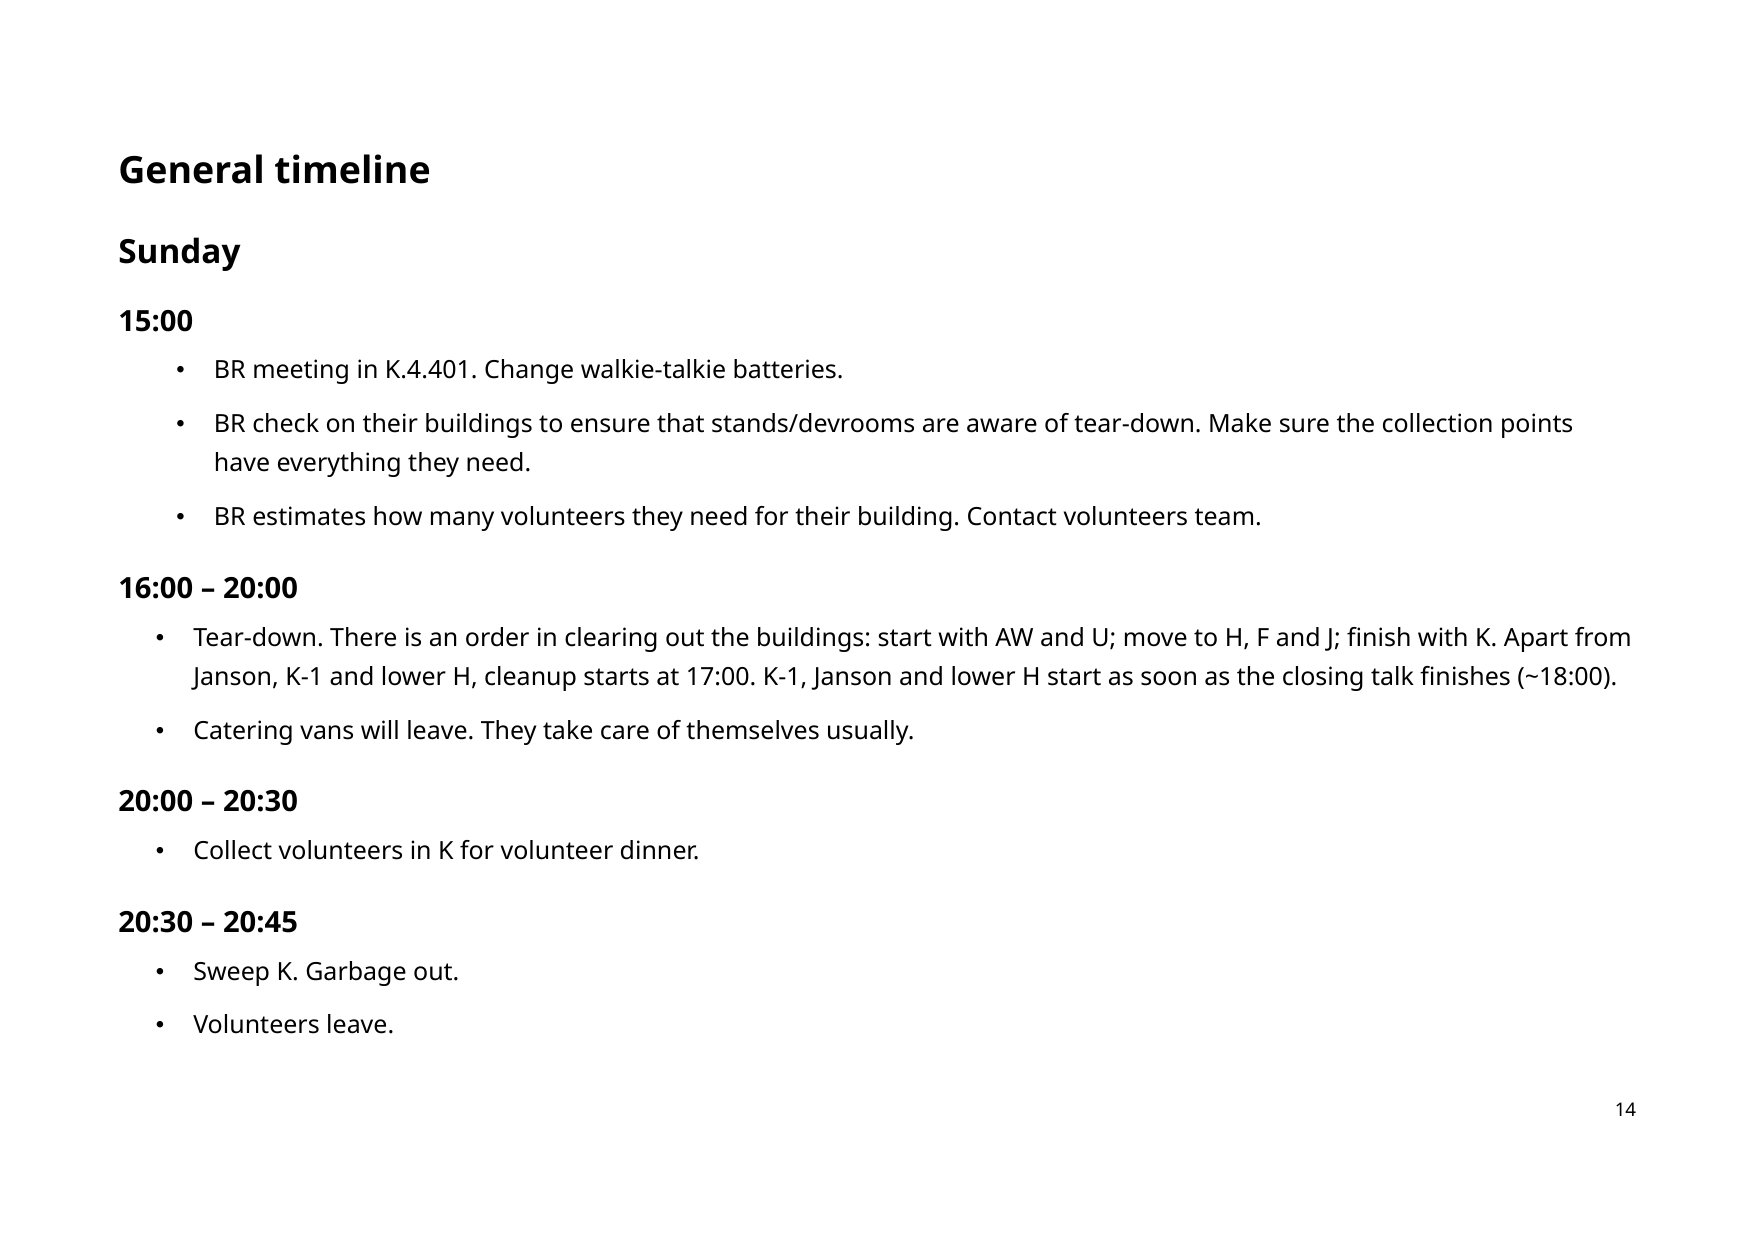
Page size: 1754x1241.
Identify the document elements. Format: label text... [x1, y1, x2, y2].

subtitle General timeline [118, 143, 1636, 194]
subtitle 15:00 [118, 300, 1636, 340]
list BR check on their buildings to ensure that stands/devrooms are aware of tear-down. Make sure the collection points have everything they need. [176, 406, 1636, 479]
list Catering vans will leave. They take care of themselves usually. [156, 712, 1636, 746]
list BR estimates how many volunteers they need for their building. Contact volunteers team. [176, 499, 1636, 533]
subtitle 20:00 – 20:30 [118, 781, 1636, 820]
subtitle Sunday [118, 227, 1636, 273]
list Volunteers leave. [156, 1007, 1636, 1041]
list Tear-down. There is an order in clearing out the buildings: start with AW and U; move to H, F and J; finish with K. Apart from Janson, K-1 and lower H, cleanup starts at 17:00. K-1, Janson and lower H start as soon as the closing talk finishes (~18:00). [156, 619, 1636, 693]
list Sweep K. Garbage out. [156, 953, 1636, 987]
list Collect volunteers in K for volunteer dinner. [156, 833, 1636, 867]
list BR meeting in K.4.401. Change walkie-talkie batteries. [176, 352, 1636, 386]
subtitle 16:00 – 20:00 [118, 567, 1636, 607]
subtitle 20:30 – 20:45 [118, 901, 1636, 941]
